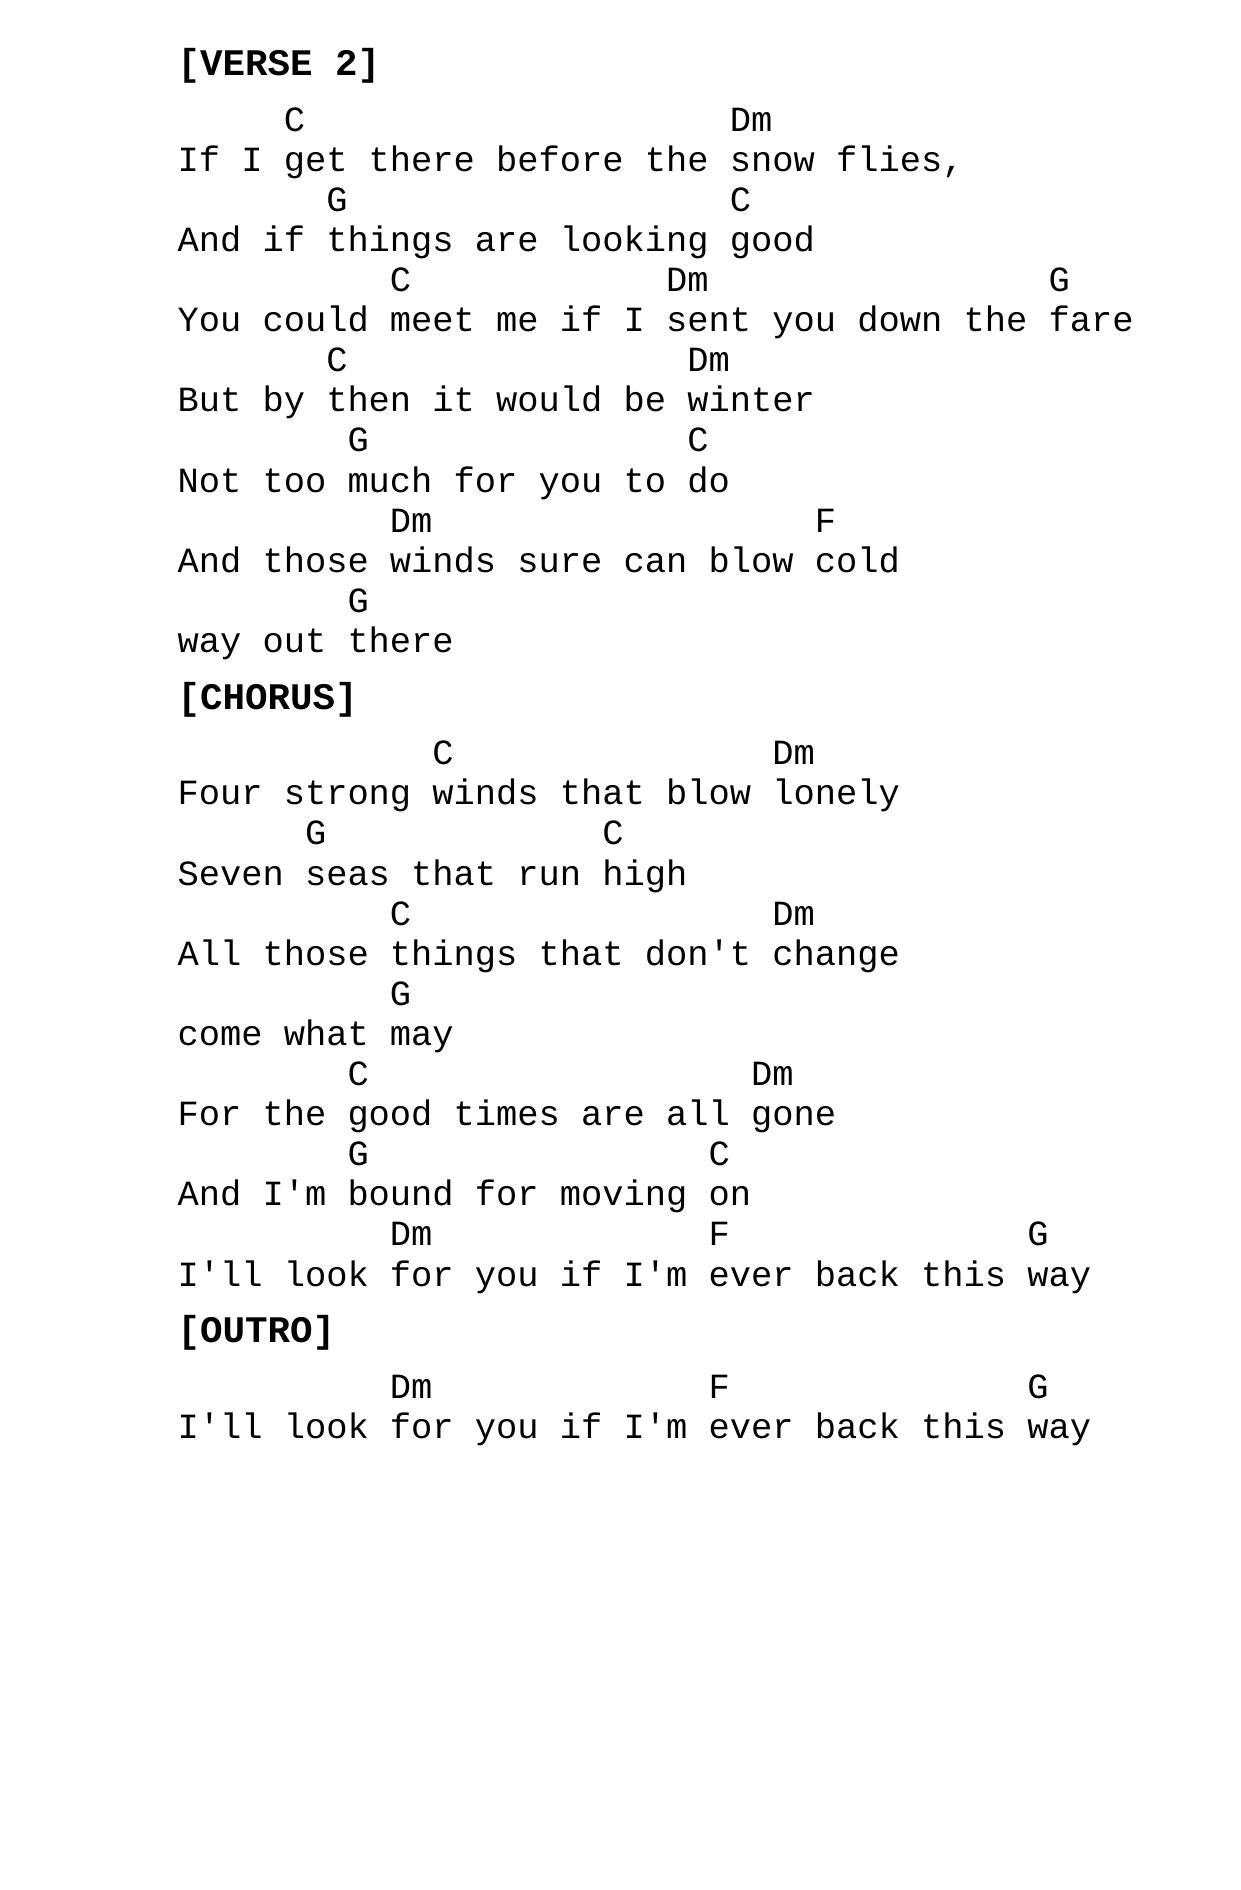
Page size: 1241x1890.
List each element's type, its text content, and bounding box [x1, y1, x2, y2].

text And if things are looking good [177, 222, 1196, 262]
text If I get there before the snow flies, [177, 142, 1196, 182]
text C Dm G [177, 262, 1196, 302]
text C Dm [177, 102, 1196, 142]
text C Dm [177, 342, 1196, 382]
text C Dm [177, 1056, 1196, 1096]
text G C [177, 422, 1196, 462]
subtitle [VERSE 2] [177, 44, 1196, 87]
text And I'm bound for moving on [177, 1176, 1196, 1216]
text Seven seas that run high [177, 855, 1196, 896]
text G [177, 583, 1196, 623]
text I'll look for you if I'm ever back this way [177, 1256, 1196, 1297]
text I'll look for you if I'm ever back this way [177, 1409, 1196, 1449]
subtitle [OUTRO] [177, 1311, 1196, 1354]
text G C [177, 815, 1196, 855]
text Dm F G [177, 1369, 1196, 1409]
text Four strong winds that blow lonely [177, 775, 1196, 815]
text Dm F G [177, 1216, 1196, 1256]
text come what may [177, 1016, 1196, 1056]
text Dm F [177, 503, 1196, 543]
text And those winds sure can blow cold [177, 543, 1196, 583]
text G C [177, 182, 1196, 222]
text For the good times are all gone [177, 1096, 1196, 1136]
text C Dm [177, 896, 1196, 936]
text But by then it would be winter [177, 382, 1196, 422]
text G C [177, 1136, 1196, 1176]
subtitle [CHORUS] [177, 678, 1196, 720]
text Not too much for you to do [177, 462, 1196, 503]
text You could meet me if I sent you down the fare [177, 302, 1196, 342]
text All those things that don't change [177, 936, 1196, 976]
text G [177, 976, 1196, 1016]
text C Dm [177, 735, 1196, 775]
text way out there [177, 623, 1196, 663]
